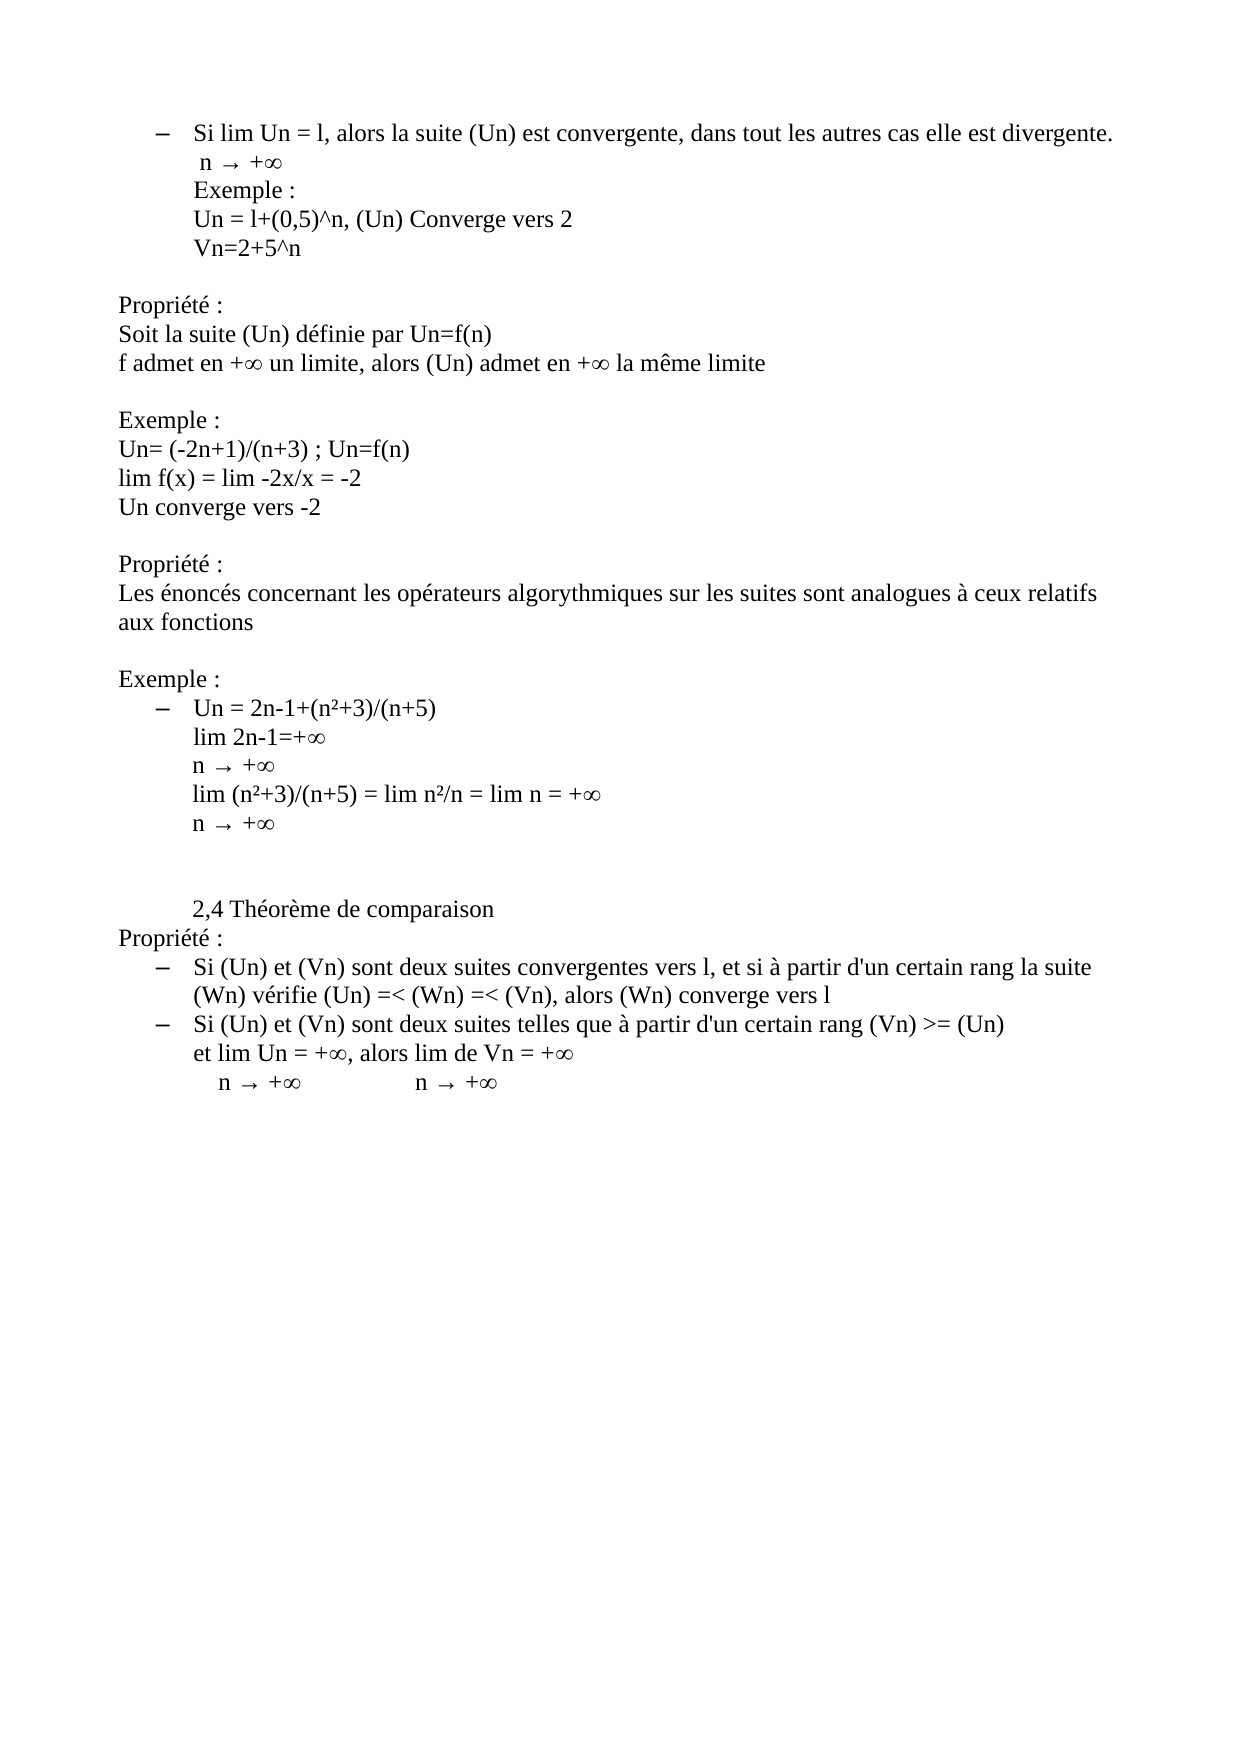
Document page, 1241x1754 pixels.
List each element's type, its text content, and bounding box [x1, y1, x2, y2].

text n → + [118, 751, 1122, 779]
text Un converge vers -2 [118, 492, 1122, 521]
text Un= (-2n+1)/(n+3) ; Un=f(n) [118, 434, 1122, 463]
text Soit la suite (Un) définie par Un=f(n) [118, 319, 1122, 348]
text n → + [118, 808, 1122, 837]
text 2,4 Théorème de comparaison [118, 894, 1122, 923]
text Exemple : [118, 406, 1122, 434]
text Propriété : [118, 291, 1122, 319]
text Propriété : [118, 549, 1122, 578]
list Vn=2+5^n [156, 233, 1122, 262]
text Les énoncés concernant les opérateurs algorythmiques sur les suites sont analogues à ceux relatifs aux fonctions [118, 578, 1122, 636]
text lim f(x) = lim -2x/x = -2 [118, 463, 1122, 492]
text Propriété : [118, 923, 1122, 952]
list Un = 2n-1+(n²+3)/(n+5) [156, 693, 1122, 722]
list lim 2n-1=+ [156, 722, 1122, 751]
text f admet en + un limite, alors (Un) admet en + la même limite [118, 348, 1122, 377]
text lim (n²+3)/(n+5) = lim n²/n = lim n = + [118, 779, 1122, 808]
text Exemple : [118, 664, 1122, 693]
list Si lim Un = l, alors la suite (Un) est convergente, dans tout les autres cas elle est divergente. n → + [156, 118, 1122, 176]
list Exemple : Un = l+(0,5)^n, (Un) Converge vers 2 [156, 176, 1122, 233]
list Si (Un) et (Vn) sont deux suites convergentes vers l, et si à partir d'un certain rang la suite (Wn) vérifie (Un) =< (Wn) =< (Vn), alors (Wn) converge vers l [156, 952, 1122, 1009]
list Si (Un) et (Vn) sont deux suites telles que à partir d'un certain rang (Vn) >= (Un) et lim Un = +, alors lim de Vn = + n → + n → + [156, 1009, 1122, 1096]
